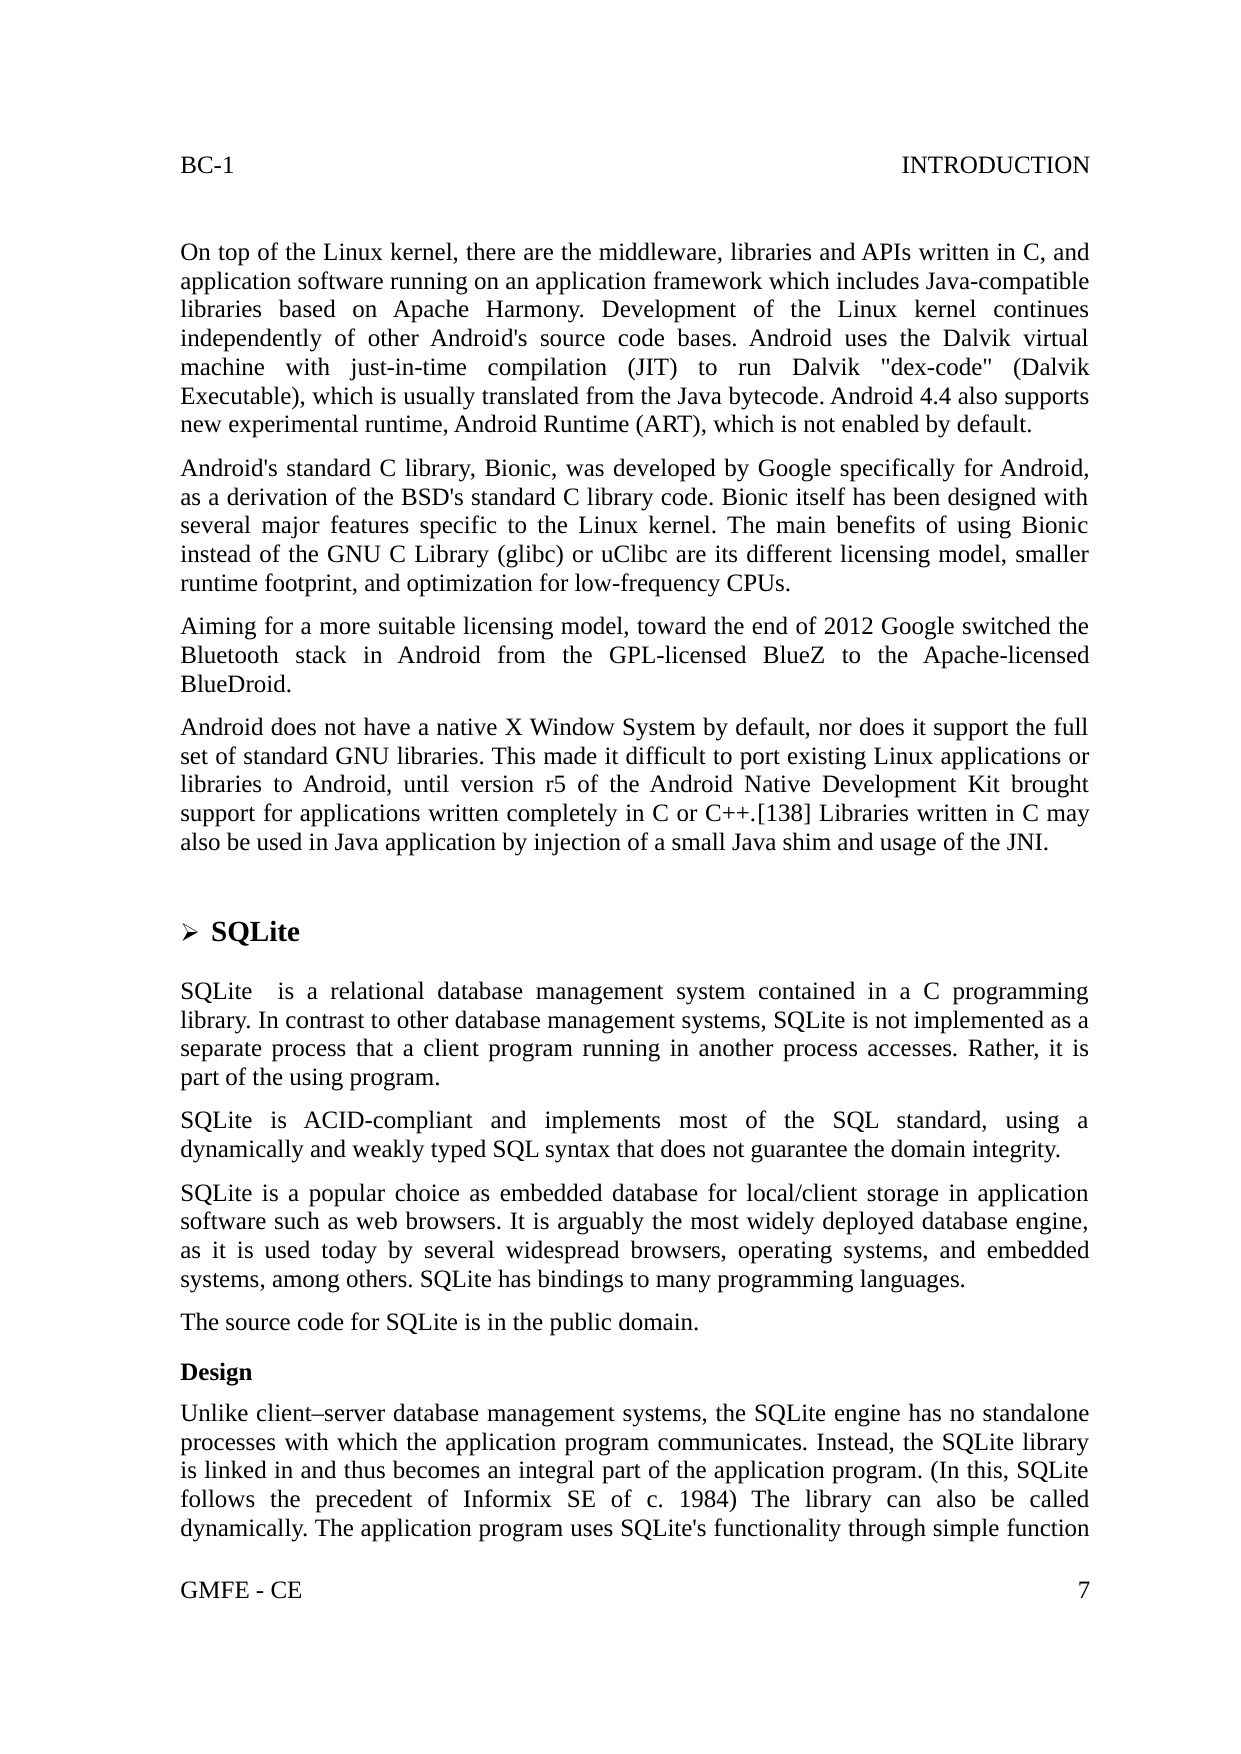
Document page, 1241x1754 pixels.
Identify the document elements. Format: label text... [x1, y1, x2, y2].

text SQLite is a relational database management system contained in a C programming library. In contrast to other database management systems, SQLite is not implemented as a separate process that a client program running in another process accesses. Rather, it is part of the using program. [180, 976, 1090, 1091]
text Android does not have a native X Window System by default, nor does it support the full set of standard GNU libraries. This made it difficult to port existing Linux applications or libraries to Android, until version r5 of the Android Native Development Kit brought support for applications written completely in C or C++.[138] Libraries written in C may also be used in Java application by injection of a small Java shim and usage of the JNI. [180, 712, 1090, 856]
text Aiming for a more suitable licensing model, toward the end of 2012 Google switched the Bluetooth stack in Android from the GPL-licensed BlueZ to the Apache-licensed BlueDroid. [180, 611, 1090, 697]
subtitle Design [180, 1357, 1090, 1386]
text SQLite is a popular choice as embedded database for local/client storage in application software such as web browsers. It is arguably the most widely deployed database engine, as it is used today by several widespread browsers, operating systems, and embedded systems, among others. SQLite has bindings to many programming languages. [180, 1178, 1090, 1293]
text Android's standard C library, Bionic, was developed by Google specifically for Android, as a derivation of the BSD's standard C library code. Bionic itself has been designed with several major features specific to the Linux kernel. The main benefits of using Bionic instead of the GNU C Library (glibc) or uClibc are its different licensing model, smaller runtime footprint, and optimization for low-frequency CPUs. [180, 453, 1090, 597]
list SQLite [180, 914, 1090, 947]
text Unlike client–server database management systems, the SQLite engine has no standalone processes with which the application program communicates. Instead, the SQLite library is linked in and thus becomes an integral part of the application program. (In this, SQLite follows the precedent of Informix SE of c. 1984) The library can also be called dynamically. The application program uses SQLite's functionality through simple function [180, 1398, 1090, 1542]
text The source code for SQLite is in the public domain. [180, 1307, 1090, 1336]
text On top of the Linux kernel, there are the middleware, libraries and APIs written in C, and application software running on an application framework which includes Java-compatible libraries based on Apache Harmony. Development of the Linux kernel continues independently of other Android's source code bases. Android uses the Dalvik virtual machine with just-in-time compilation (JIT) to run Dalvik "dex-code" (Dalvik Executable), which is usually translated from the Java bytecode. Android 4.4 also supports new experimental runtime, Android Runtime (ART), which is not enabled by default. [180, 237, 1090, 438]
text SQLite is ACID-compliant and implements most of the SQL standard, using a dynamically and weakly typed SQL syntax that does not guarantee the domain integrity. [180, 1106, 1090, 1163]
